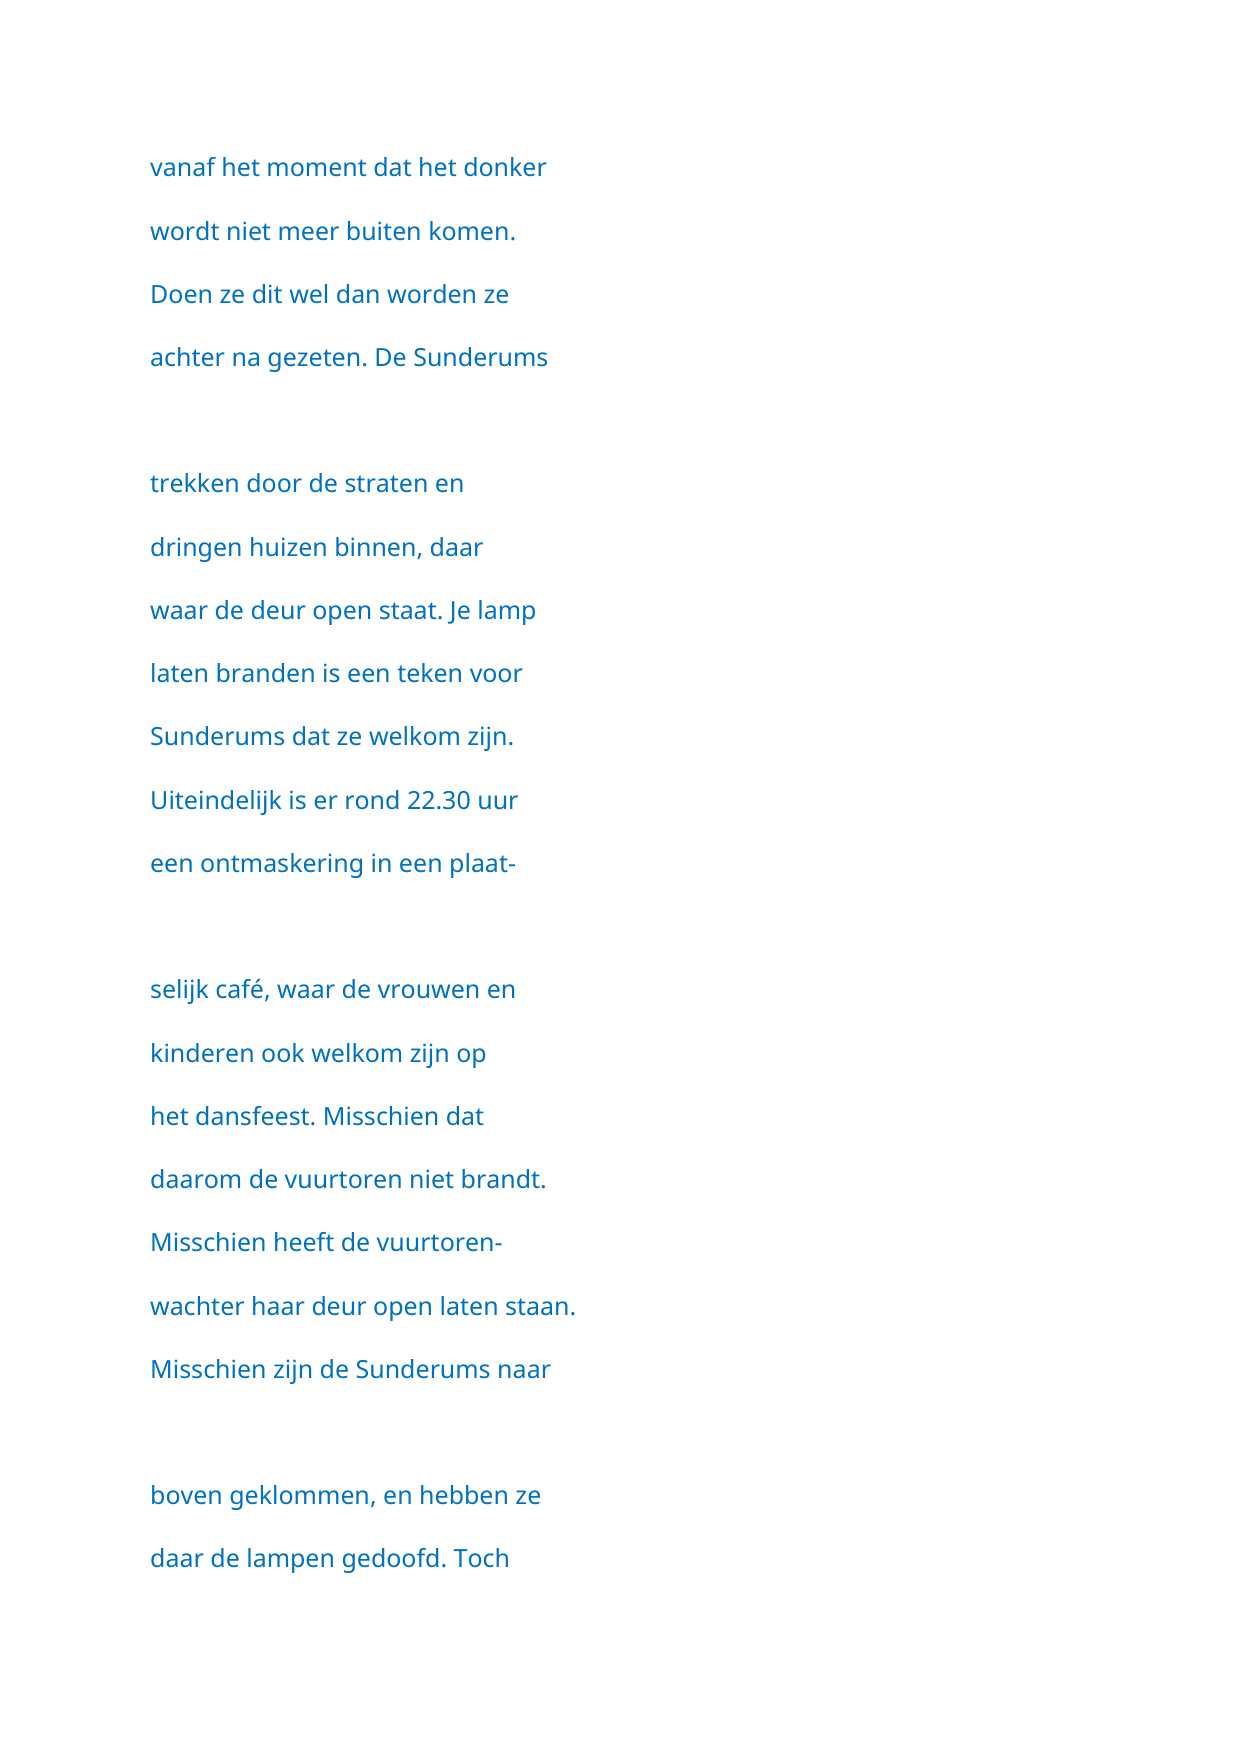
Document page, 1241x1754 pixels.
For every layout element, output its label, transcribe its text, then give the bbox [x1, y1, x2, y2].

text dringen huizen binnen, daar [150, 529, 1090, 563]
text daarom de vuurtoren niet brandt. [150, 1162, 1090, 1196]
text kinderen ook welkom zijn op [150, 1035, 1090, 1069]
text laten branden is een teken voor [150, 656, 1090, 690]
text het dansfeest. Misschien dat [150, 1098, 1090, 1132]
text daar de lampen gedoofd. Toch [150, 1541, 1090, 1575]
text achter na gezeten. De Sunderums [150, 340, 1090, 374]
text selijk café, waar de vrouwen en [150, 972, 1090, 1006]
text Doen ze dit wel dan worden ze [150, 276, 1090, 311]
text wachter haar deur open laten staan. [150, 1288, 1090, 1322]
text Sunderums dat ze welkom zijn. [150, 719, 1090, 753]
text Uiteindelijk is er rond 22.30 uur [150, 782, 1090, 816]
text Misschien zijn de Sunderums naar [150, 1351, 1090, 1385]
text trekken door de straten en [150, 466, 1090, 500]
text waar de deur open staat. Je lamp [150, 593, 1090, 627]
text boven geklommen, en hebben ze [150, 1478, 1090, 1512]
text een ontmaskering in een plaat- [150, 846, 1090, 879]
text vanaf het moment dat het donker [150, 150, 1090, 184]
text wordt niet meer buiten komen. [150, 213, 1090, 247]
text Misschien heeft de vuurtoren- [150, 1225, 1090, 1259]
